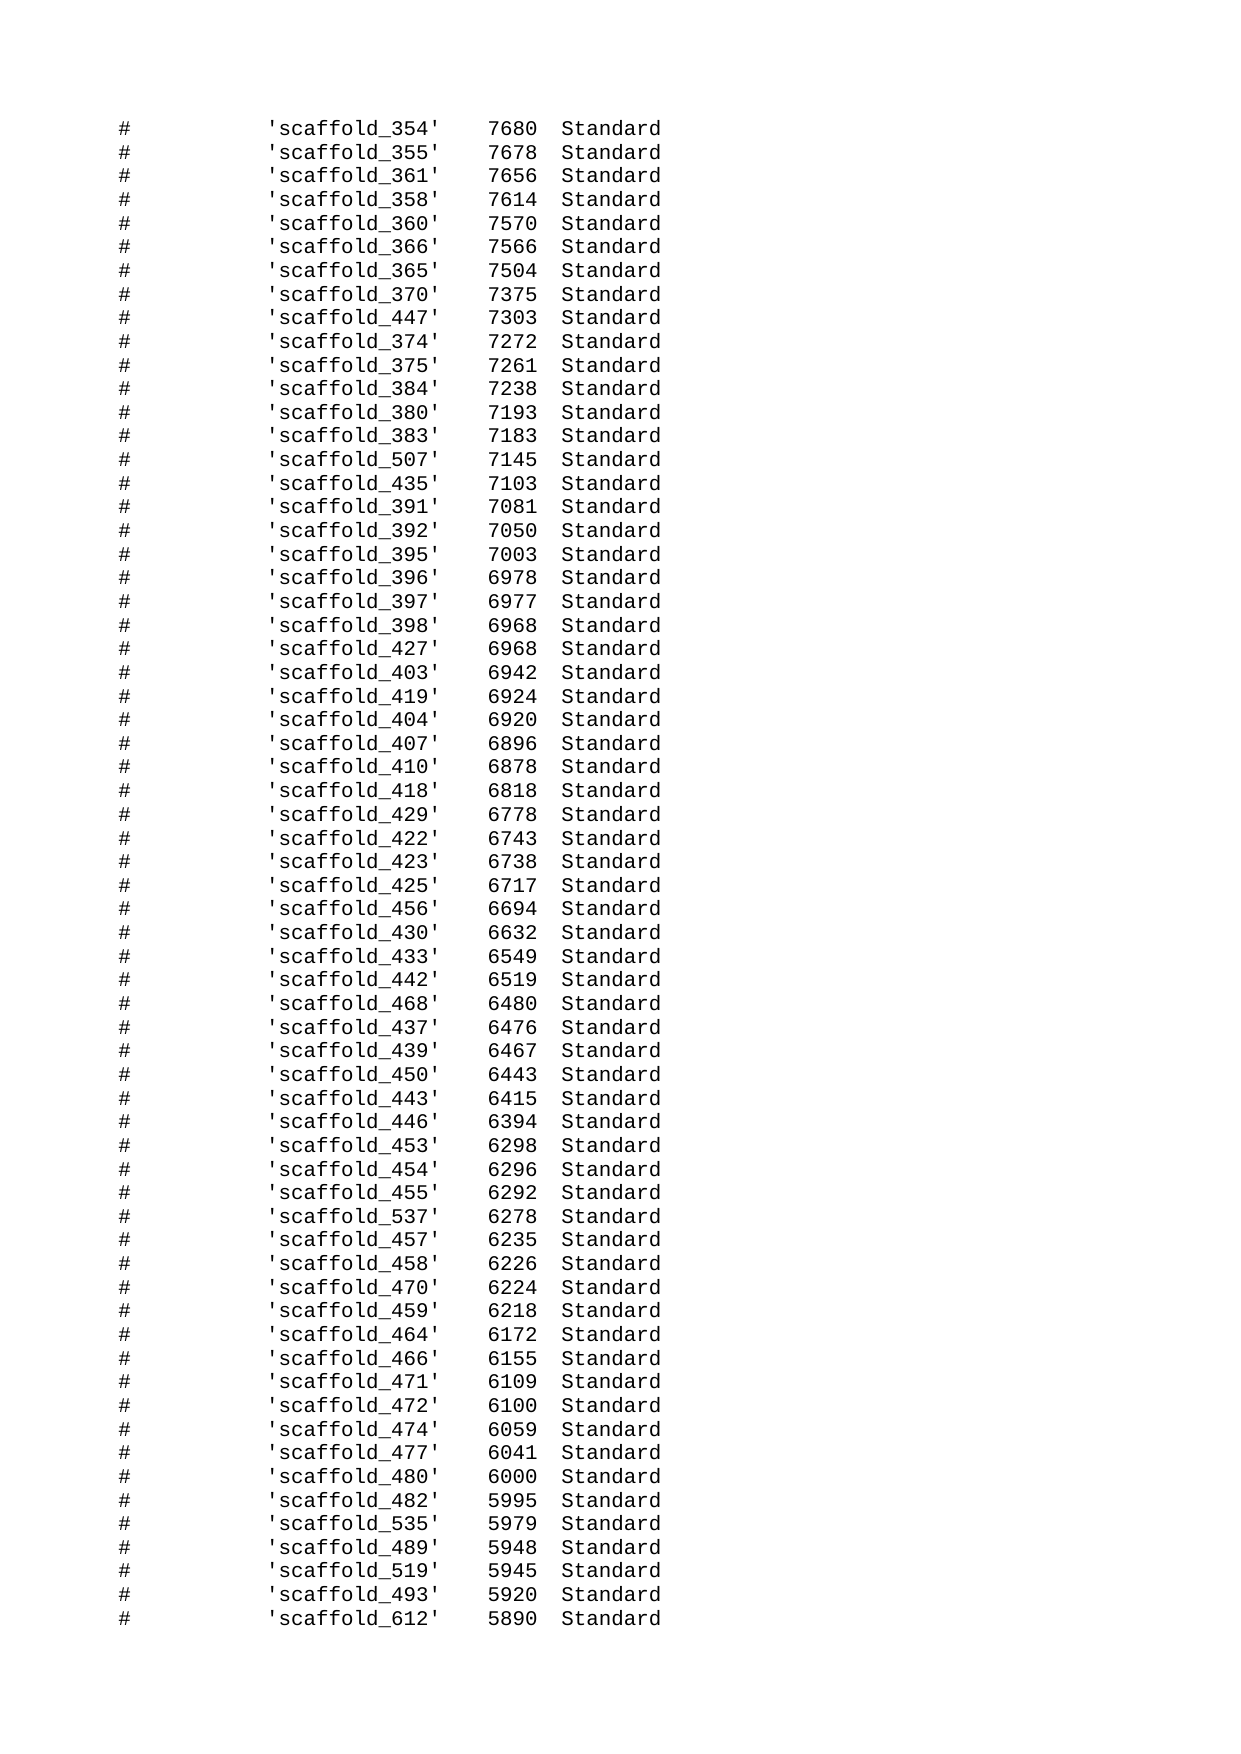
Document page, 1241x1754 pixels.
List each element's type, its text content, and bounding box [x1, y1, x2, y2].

text # 'scaffold_419' 6924 Standard [118, 686, 1122, 709]
text # 'scaffold_396' 6978 Standard [118, 567, 1122, 591]
text # 'scaffold_397' 6977 Standard [118, 591, 1122, 615]
text # 'scaffold_370' 7375 Standard [118, 284, 1122, 307]
text # 'scaffold_455' 6292 Standard [118, 1182, 1122, 1206]
text # 'scaffold_395' 7003 Standard [118, 544, 1122, 567]
text # 'scaffold_447' 7303 Standard [118, 307, 1122, 331]
text # 'scaffold_457' 6235 Standard [118, 1229, 1122, 1253]
text # 'scaffold_429' 6778 Standard [118, 804, 1122, 827]
text # 'scaffold_375' 7261 Standard [118, 354, 1122, 378]
text # 'scaffold_439' 6467 Standard [118, 1040, 1122, 1064]
text # 'scaffold_471' 6109 Standard [118, 1371, 1122, 1395]
text # 'scaffold_482' 5995 Standard [118, 1489, 1122, 1513]
text # 'scaffold_354' 7680 Standard [118, 118, 1122, 142]
text # 'scaffold_398' 6968 Standard [118, 615, 1122, 638]
text # 'scaffold_422' 6743 Standard [118, 827, 1122, 851]
text # 'scaffold_358' 7614 Standard [118, 189, 1122, 213]
text # 'scaffold_361' 7656 Standard [118, 165, 1122, 189]
text # 'scaffold_380' 7193 Standard [118, 402, 1122, 426]
text # 'scaffold_423' 6738 Standard [118, 851, 1122, 875]
text # 'scaffold_430' 6632 Standard [118, 922, 1122, 946]
text # 'scaffold_374' 7272 Standard [118, 331, 1122, 354]
text # 'scaffold_477' 6041 Standard [118, 1442, 1122, 1466]
text # 'scaffold_384' 7238 Standard [118, 378, 1122, 402]
text # 'scaffold_507' 7145 Standard [118, 449, 1122, 473]
text # 'scaffold_458' 6226 Standard [118, 1253, 1122, 1277]
text # 'scaffold_392' 7050 Standard [118, 520, 1122, 544]
text # 'scaffold_612' 5890 Standard [118, 1608, 1122, 1631]
text # 'scaffold_443' 6415 Standard [118, 1088, 1122, 1111]
text # 'scaffold_404' 6920 Standard [118, 709, 1122, 733]
text # 'scaffold_493' 5920 Standard [118, 1584, 1122, 1608]
text # 'scaffold_466' 6155 Standard [118, 1348, 1122, 1371]
text # 'scaffold_472' 6100 Standard [118, 1395, 1122, 1419]
text # 'scaffold_519' 5945 Standard [118, 1561, 1122, 1584]
text # 'scaffold_456' 6694 Standard [118, 898, 1122, 922]
text # 'scaffold_391' 7081 Standard [118, 496, 1122, 520]
text # 'scaffold_459' 6218 Standard [118, 1300, 1122, 1324]
text # 'scaffold_468' 6480 Standard [118, 993, 1122, 1017]
text # 'scaffold_489' 5948 Standard [118, 1537, 1122, 1561]
text # 'scaffold_470' 6224 Standard [118, 1277, 1122, 1300]
text # 'scaffold_454' 6296 Standard [118, 1158, 1122, 1182]
text # 'scaffold_365' 7504 Standard [118, 260, 1122, 284]
text # 'scaffold_464' 6172 Standard [118, 1324, 1122, 1348]
text # 'scaffold_410' 6878 Standard [118, 757, 1122, 780]
text # 'scaffold_433' 6549 Standard [118, 946, 1122, 969]
text # 'scaffold_442' 6519 Standard [118, 969, 1122, 993]
text # 'scaffold_427' 6968 Standard [118, 638, 1122, 662]
text # 'scaffold_480' 6000 Standard [118, 1466, 1122, 1489]
text # 'scaffold_437' 6476 Standard [118, 1017, 1122, 1040]
text # 'scaffold_425' 6717 Standard [118, 875, 1122, 898]
text # 'scaffold_418' 6818 Standard [118, 780, 1122, 804]
text # 'scaffold_403' 6942 Standard [118, 662, 1122, 686]
text # 'scaffold_360' 7570 Standard [118, 213, 1122, 236]
text # 'scaffold_474' 6059 Standard [118, 1419, 1122, 1442]
text # 'scaffold_366' 7566 Standard [118, 236, 1122, 260]
text # 'scaffold_383' 7183 Standard [118, 426, 1122, 449]
text # 'scaffold_446' 6394 Standard [118, 1111, 1122, 1135]
text # 'scaffold_535' 5979 Standard [118, 1513, 1122, 1537]
text # 'scaffold_450' 6443 Standard [118, 1064, 1122, 1088]
text # 'scaffold_355' 7678 Standard [118, 142, 1122, 165]
text # 'scaffold_435' 7103 Standard [118, 473, 1122, 496]
text # 'scaffold_537' 6278 Standard [118, 1206, 1122, 1229]
text # 'scaffold_453' 6298 Standard [118, 1135, 1122, 1158]
text # 'scaffold_407' 6896 Standard [118, 733, 1122, 757]
